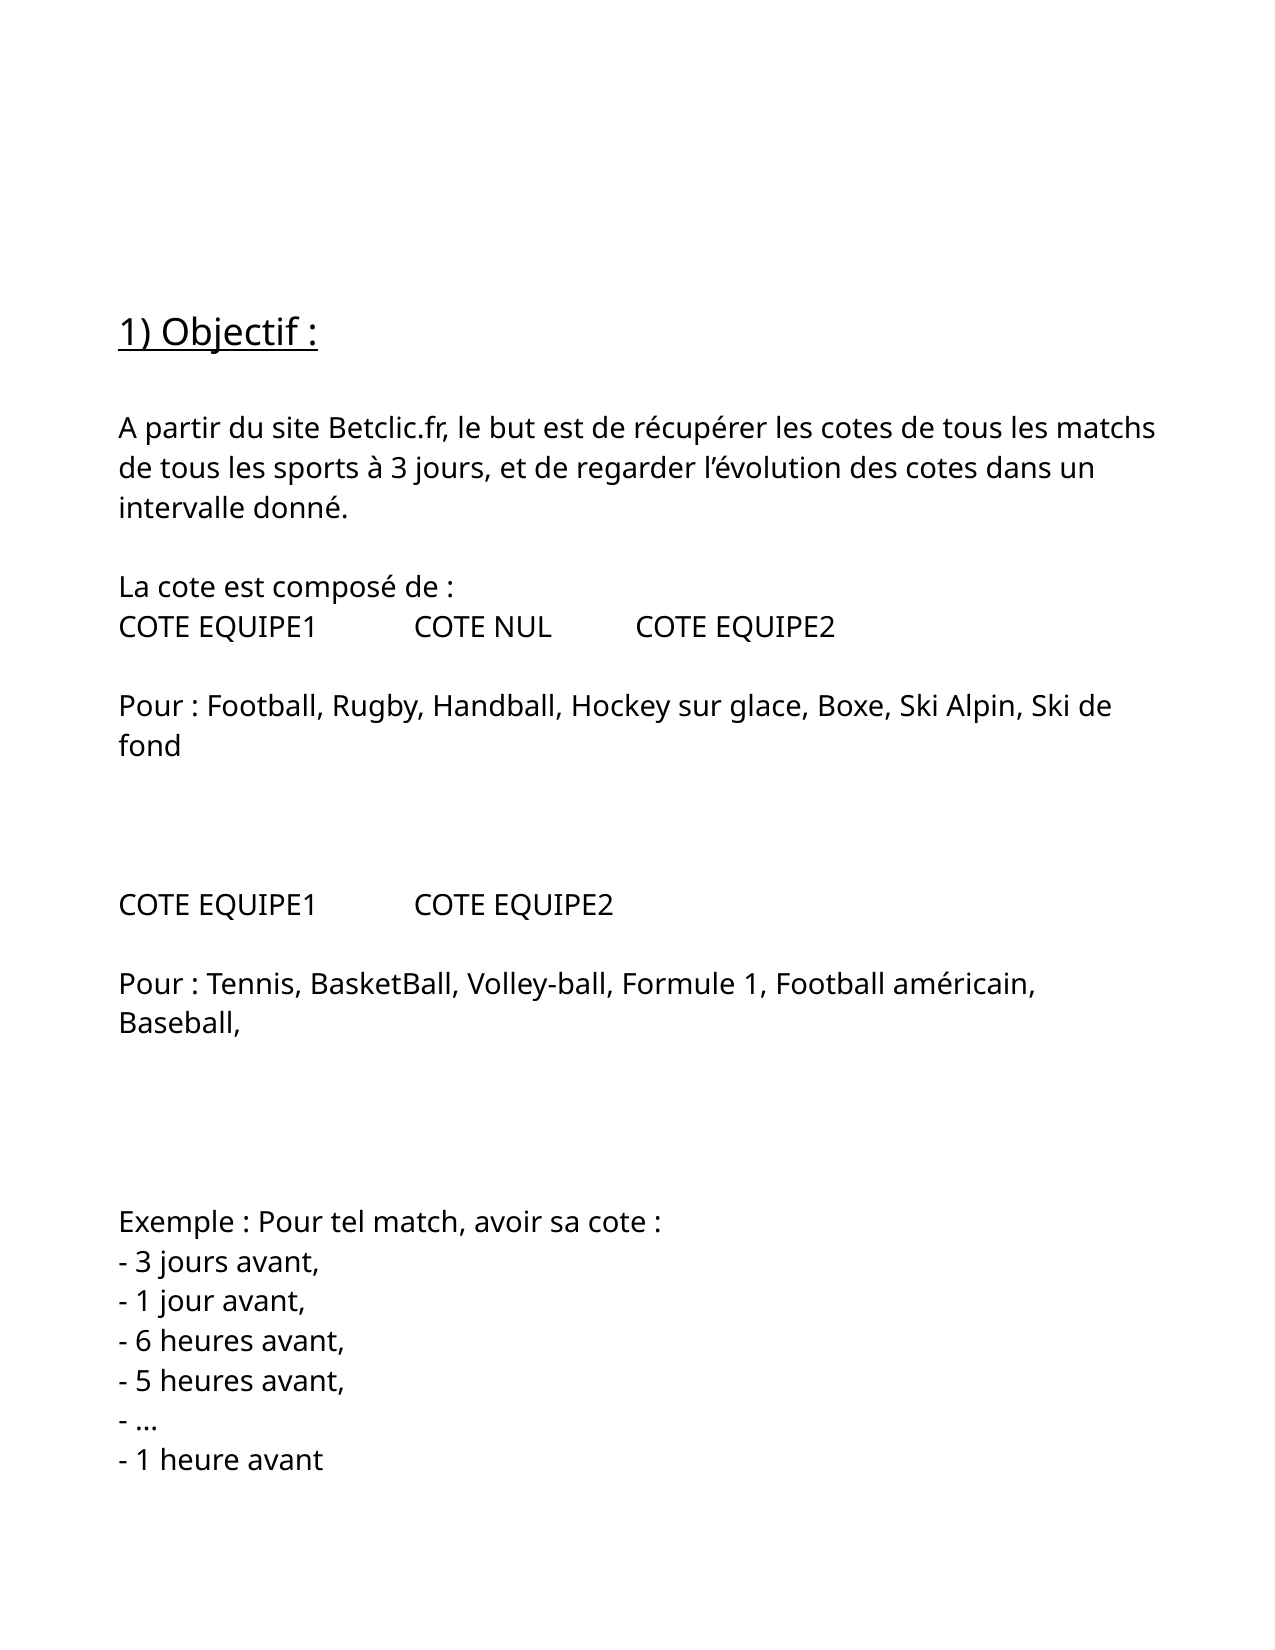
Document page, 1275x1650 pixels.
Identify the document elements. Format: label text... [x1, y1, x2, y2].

text 1) Objectif : [118, 305, 1157, 356]
text COTE EQUIPE1 COTE EQUIPE2 [118, 884, 1157, 923]
text - 1 heure avant [118, 1439, 1157, 1479]
text Pour : Tennis, BasketBall, Volley-ball, Formule 1, Football américain, Baseball, [118, 963, 1157, 1042]
text COTE EQUIPE1 COTE NUL COTE EQUIPE2 [118, 606, 1157, 646]
text Pour : Football, Rugby, Handball, Hockey sur glace, Boxe, Ski Alpin, Ski de fond [118, 685, 1157, 765]
text Exemple : Pour tel match, avoir sa cote : [118, 1201, 1157, 1241]
text - 1 jour avant, [118, 1281, 1157, 1320]
text La cote est composé de : [118, 566, 1157, 606]
text - 3 jours avant, [118, 1241, 1157, 1281]
text - 6 heures avant, [118, 1320, 1157, 1360]
text - … [118, 1400, 1157, 1439]
text - 5 heures avant, [118, 1360, 1157, 1400]
text A partir du site Betclic.fr, le but est de récupérer les cotes de tous les matchs de tous les sports à 3 jours, et de regarder l’évolution des cotes dans un intervalle donné. [118, 407, 1157, 527]
